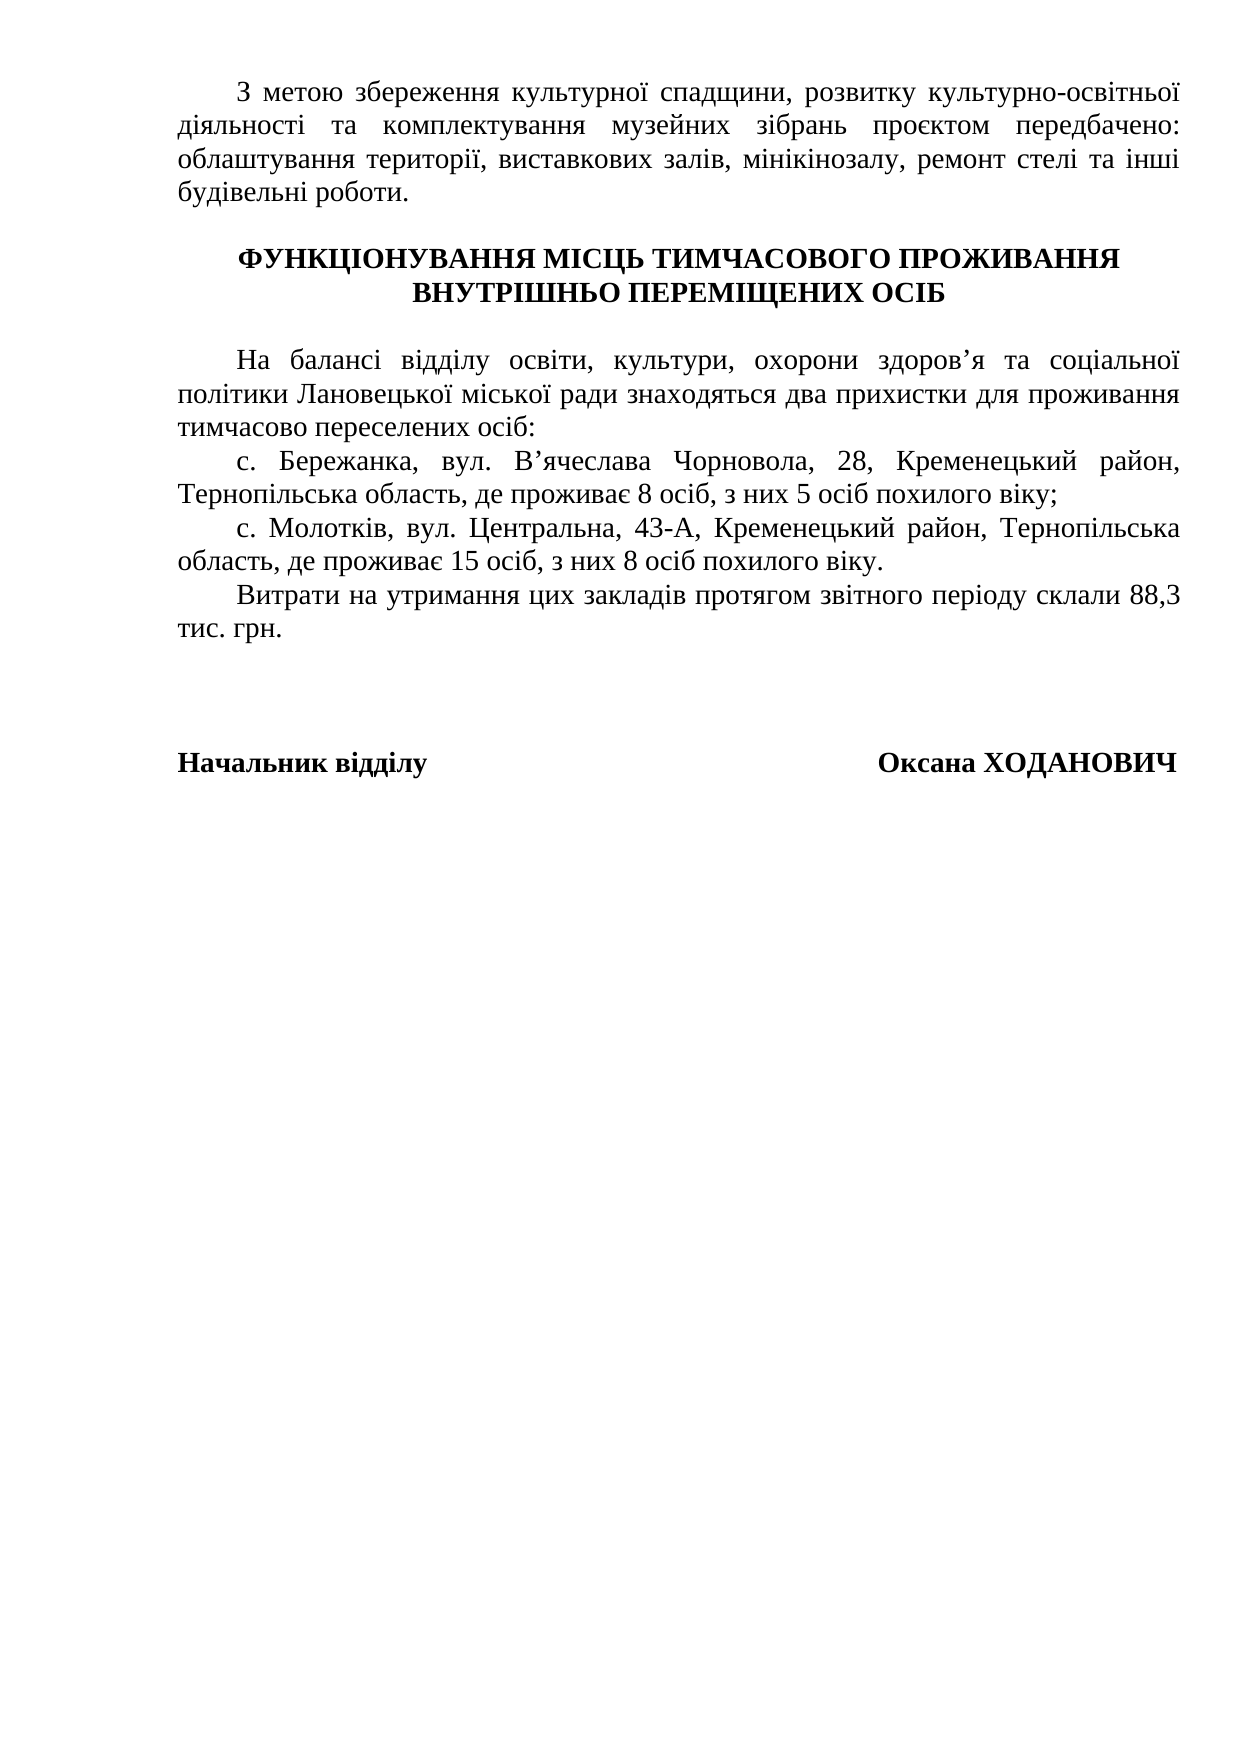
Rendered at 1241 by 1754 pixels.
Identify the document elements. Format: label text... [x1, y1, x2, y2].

text Витрати на утримання цих закладів протягом звітного періоду склали 88,3 тис. грн. [177, 577, 1181, 644]
text Начальник відділу Оксана ХОДАНОВИЧ [177, 745, 1181, 778]
text З метою збереження культурної спадщини, розвитку культурно-освітньої діяльності та комплектування музейних зібрань проєктом передбачено: облаштування території, виставкових залів, мінікінозалу, ремонт стелі та інші будівельні роботи. [177, 74, 1181, 208]
text с. Молотків, вул. Центральна, 43-А, Кременецький район, Тернопільська область, де проживає 15 осіб, з них 8 осіб похилого віку. [177, 510, 1181, 577]
text На балансі відділу освіти, культури, охорони здоров’я та соціальної політики Лановецької міської ради знаходяться два прихистки для проживання тимчасово переселених осіб: [177, 342, 1181, 443]
text с. Бережанка, вул. В’ячеслава Чорновола, 28, Кременецький район, Тернопільська область, де проживає 8 осіб, з них 5 осіб похилого віку; [177, 443, 1181, 510]
text ФУНКЦІОНУВАННЯ МІСЦЬ ТИМЧАСОВОГО ПРОЖИВАННЯ ВНУТРІШНЬО ПЕРЕМІЩЕНИХ ОСІБ [177, 242, 1181, 309]
